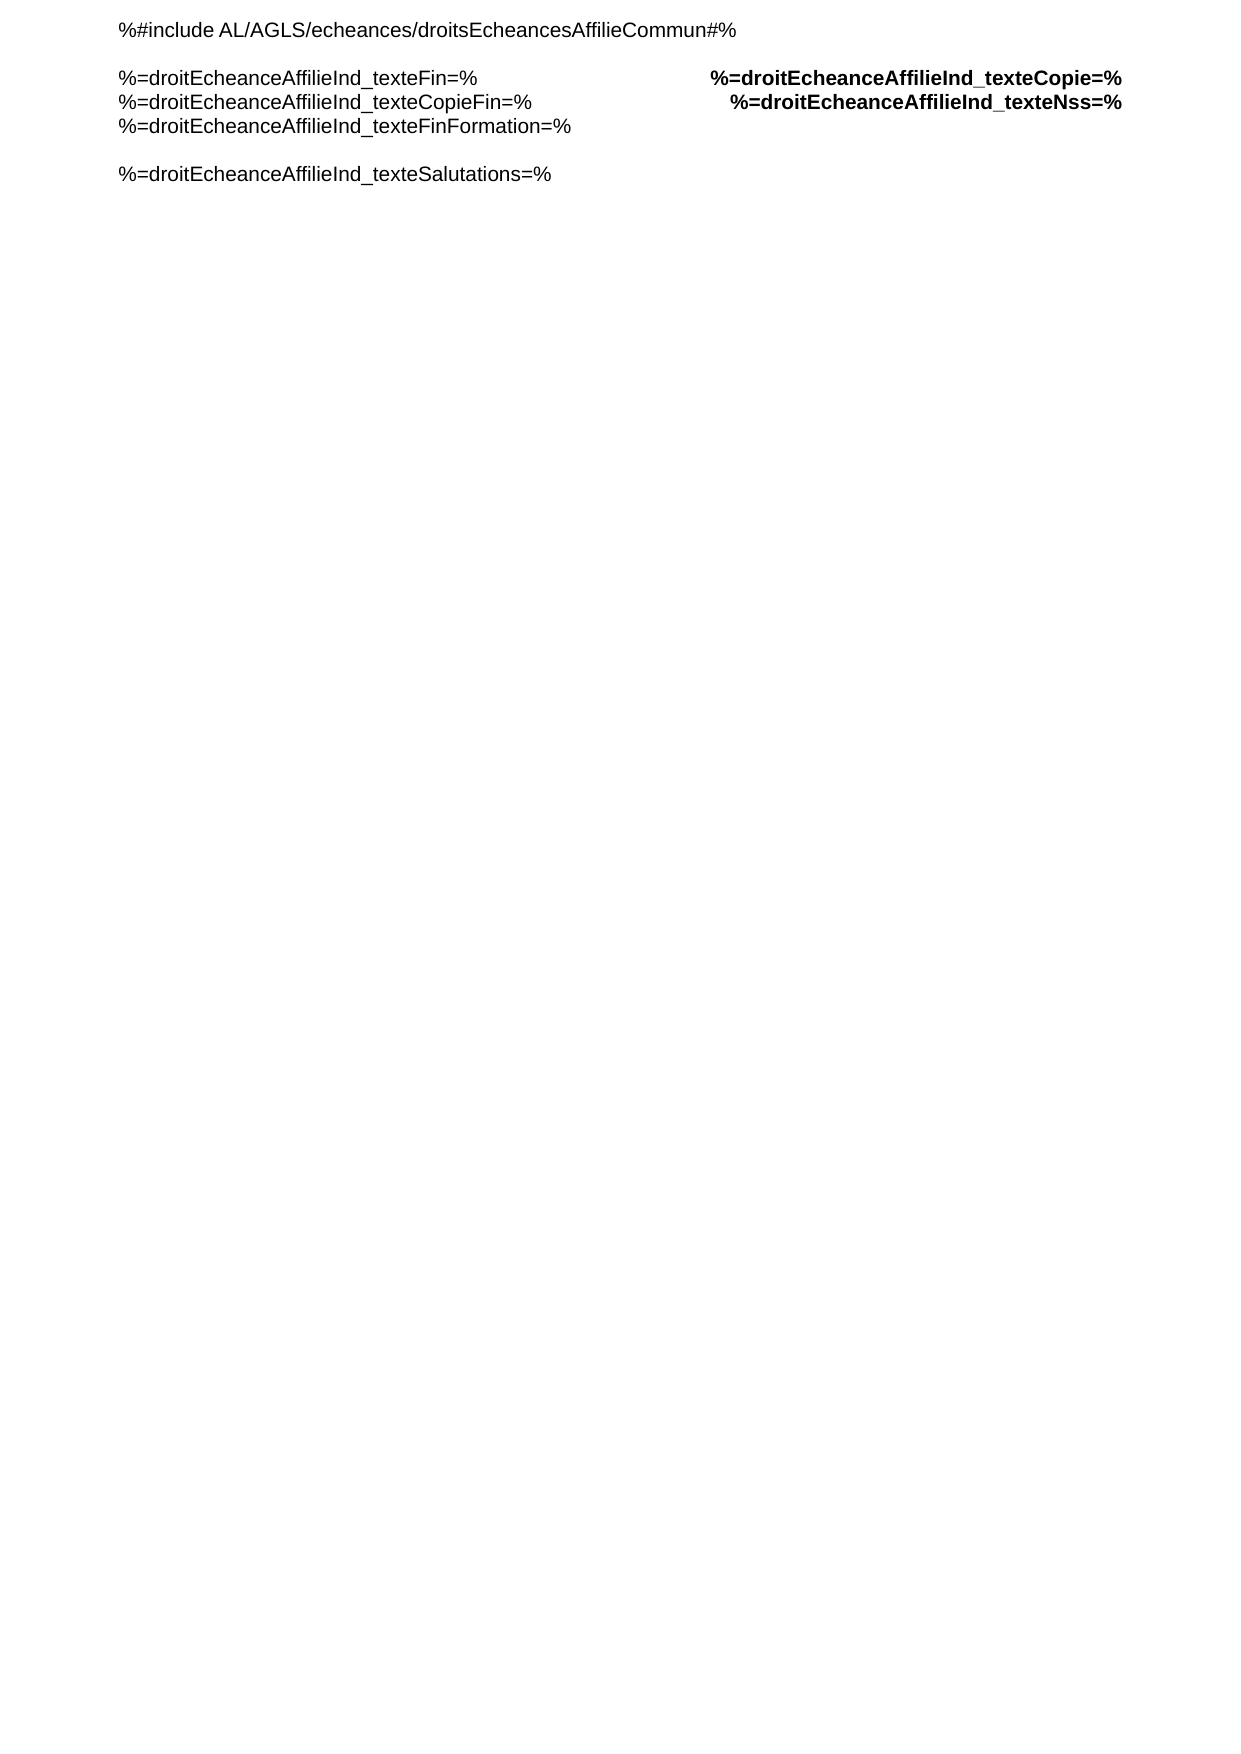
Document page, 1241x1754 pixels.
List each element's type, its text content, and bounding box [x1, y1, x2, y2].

text %=droitEcheanceAffilieInd_texteSalutations=% [118, 161, 1122, 185]
text %=droitEcheanceAffilieInd_texteFin=% %=droitEcheanceAffilieInd_texteCopie=% %=droitEcheanceAffilieInd_texteCopieFin=% %=droitEcheanceAffilieInd_texteNss=% %=droitEcheanceAffilieInd_texteFinFormation=% [118, 66, 1122, 137]
text %#include AL/AGLS/echeances/droitsEcheancesAffilieCommun#% [118, 18, 1131, 42]
